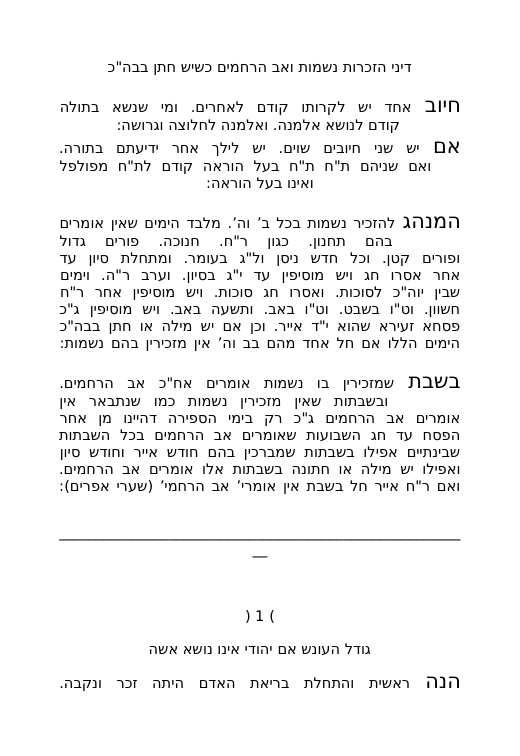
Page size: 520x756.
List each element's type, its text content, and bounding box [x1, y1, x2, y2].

text הנה ראשית והתחלת בריאת האדם היתה זכר ונקבה. [59, 675, 461, 691]
text המנהג להזכיר נשמות בכל ב’ וה’. מלבד הימים שאין אומרים [59, 209, 461, 233]
text הימים הללו אם חל אחד מהם בב וה’ אין מזכירין בהם נשמות: [59, 335, 461, 352]
text שבין יוה"כ לסוכות. ואסרו חג סוכות. ויש מוסיפין אחר ר"ח [59, 284, 461, 301]
text ואינו בעל הוראה: [59, 175, 461, 192]
text ואם ר"ח אייר חל בשבת אין אומרי’ אב הרחמי’ (שערי אפרים): [59, 478, 461, 495]
text ואם שניהם ת"ח ת"ח בעל הוראה קודם לת"ח מפולפל [59, 158, 461, 175]
text הפסח עד חג השבועות שאומרים אב הרחמים בכל השבתות [59, 427, 461, 444]
text אם יש שני חיובים שוים. יש לילך אחר ידיעתם בתורה. [59, 134, 461, 158]
text שבינתיים אפילו בשבתות שמברכין בהם חודש אייר וחודש סיון [59, 444, 461, 461]
text דיני הזכרות נשמות ואב הרחמים כשיש חתן בבה"כ [59, 59, 461, 76]
text חיוב אחד יש לקרותו קודם לאחרים. ומי שנשא בתולה [59, 93, 461, 117]
text בהם תחנון. כגון ר"ח. חנוכה. פורים גדול [59, 233, 461, 250]
text אחר אסרו חג ויש מוסיפין עד י"ג בסיון. וערב ר"ה. וימים [59, 267, 461, 284]
text ) 1 ( [59, 608, 461, 625]
text ובשבתות שאין מזכירין נשמות כמו שנתבאר אין [59, 393, 461, 410]
text _________________________________________________________ [59, 524, 461, 558]
text פסחא זעירא שהוא י"ד אייר. וכן אם יש מילה או חתן בבה"כ [59, 318, 461, 335]
text חשוון. וט"ו בשבט. וט"ו באב. ותשעה באב. ויש מוסיפין ג"כ [59, 301, 461, 318]
text בשבת שמזכירין בו נשמות אומרים אח"כ אב הרחמים. [59, 369, 461, 393]
text קודם לנושא אלמנה. ואלמנה לחלוצה וגרושה: [59, 117, 461, 134]
text ואפילו יש מילה או חתונה בשבתות אלו אומרים אב הרחמים. [59, 461, 461, 478]
text גודל העונש אם יהודי אינו נושא אשה [59, 641, 461, 658]
text ופורים קטן. וכל חדש ניסן ול"ג בעומר. ומתחלת סיון עד [59, 250, 461, 267]
text אומרים אב הרחמים ג"כ רק בימי הספירה דהיינו מן אחר [59, 410, 461, 427]
